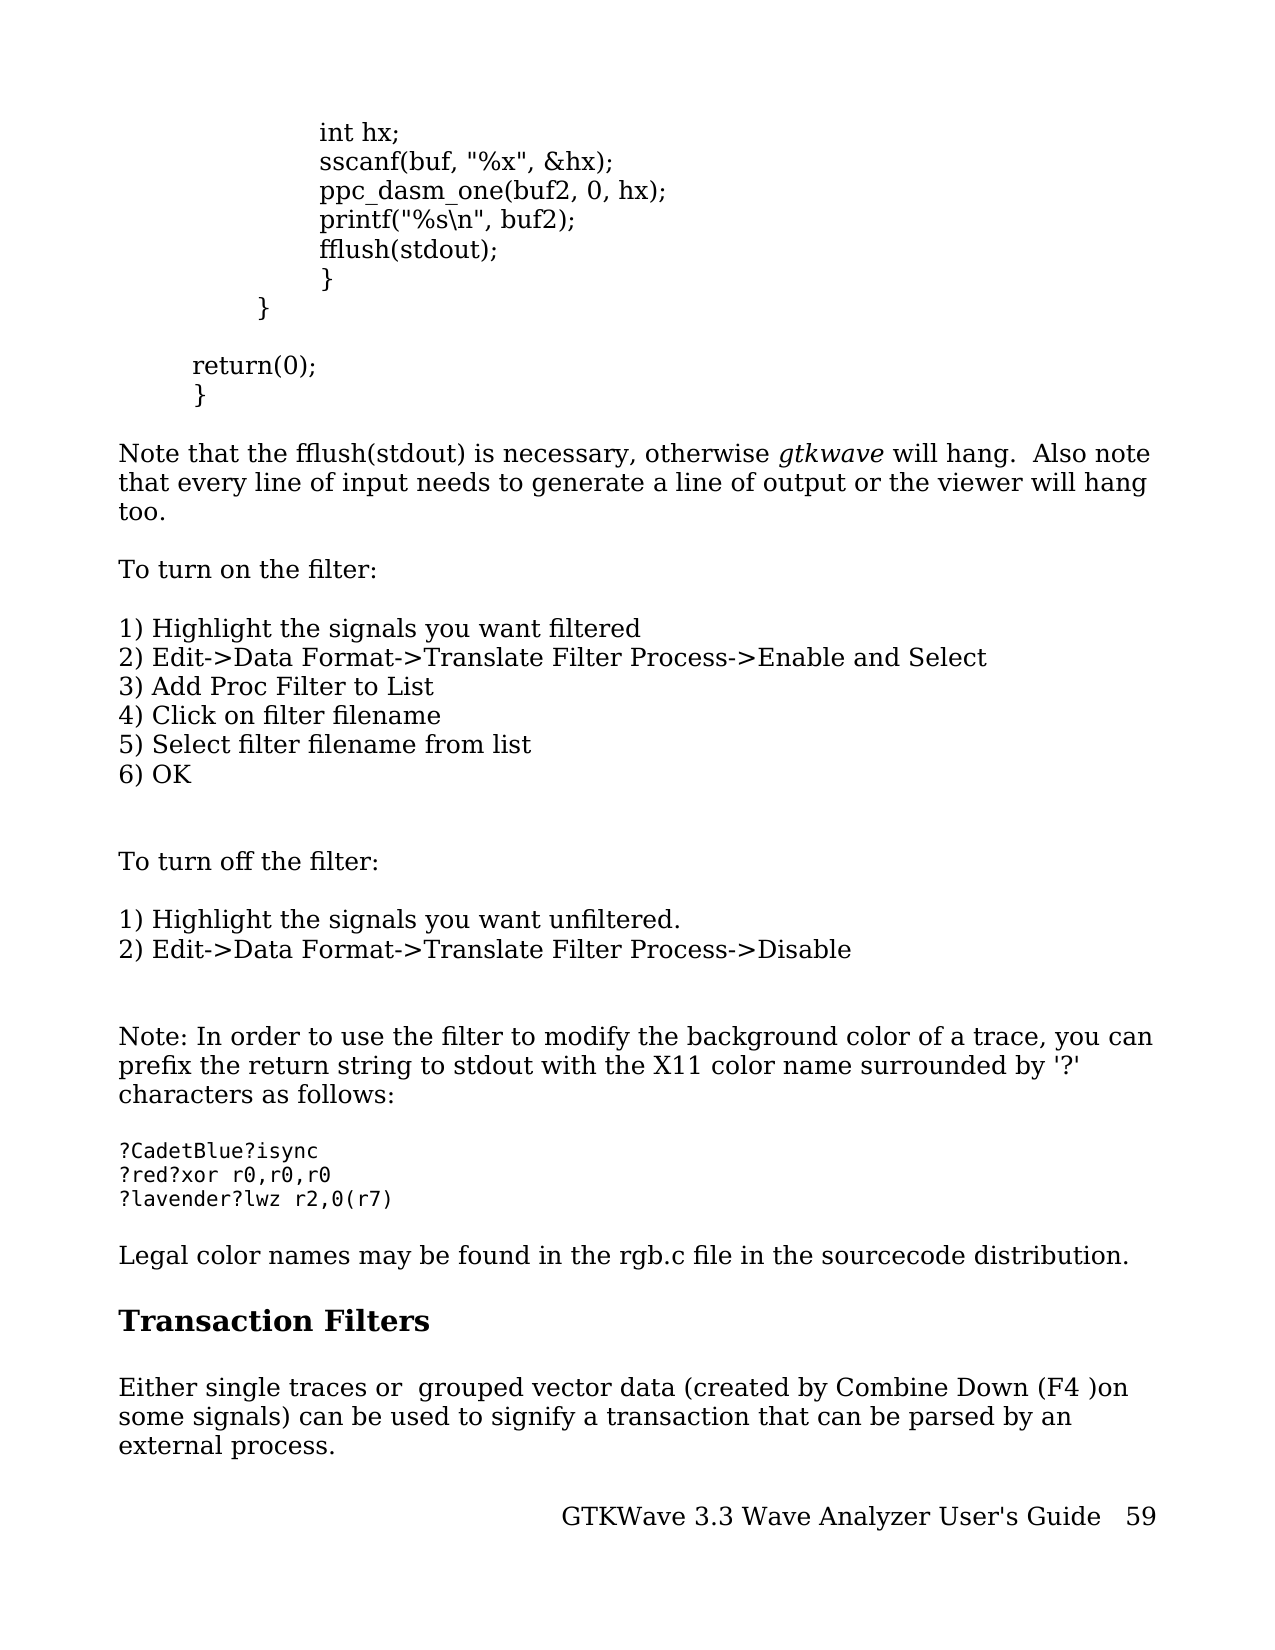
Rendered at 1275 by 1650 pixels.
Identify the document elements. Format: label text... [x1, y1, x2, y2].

text Note: In order to use the filter to modify the background color of a trace, you can prefix the return string to stdout with the X11 color name surrounded by '?' characters as follows: [118, 1022, 1157, 1110]
text ?lavender?lwz r2,0(r7) [118, 1187, 1157, 1212]
text 1) Highlight the signals you want unfiltered. [118, 906, 1157, 935]
text sscanf(buf, "%x", &hx); [118, 147, 1157, 176]
text printf("%s\n", buf2); [118, 206, 1157, 235]
text ppc_dasm_one(buf2, 0, hx); [118, 176, 1157, 206]
text fflush(stdout); [118, 235, 1157, 264]
text return(0); [118, 351, 1157, 381]
text } [118, 293, 1157, 322]
text } [118, 381, 1157, 410]
text Either single traces or grouped vector data (created by Combine Down (F4 )on some signals) can be used to signify a transaction that can be parsed by an external process. [118, 1373, 1157, 1460]
text 1) Highlight the signals you want filtered [118, 614, 1157, 643]
subtitle Transaction Filters [118, 1304, 1157, 1339]
text Legal color names may be found in the rgb.c file in the sourcecode distribution. [118, 1241, 1157, 1270]
text 4) Click on filter filename [118, 701, 1157, 731]
text 5) Select filter filename from list [118, 731, 1157, 760]
text int hx; [118, 118, 1157, 147]
text To turn on the filter: [118, 556, 1157, 585]
text } [118, 264, 1157, 293]
text Note that the fflush(stdout) is necessary, otherwise gtkwave will hang. Also note that every line of input needs to generate a line of output or the viewer will hang too. [118, 439, 1157, 526]
text 2) Edit->Data Format->Translate Filter Process->Enable and Select [118, 643, 1157, 672]
text 2) Edit->Data Format->Translate Filter Process->Disable [118, 935, 1157, 964]
text ?CadetBlue?isync [118, 1139, 1157, 1163]
text 3) Add Proc Filter to List [118, 672, 1157, 701]
text 6) OK [118, 760, 1157, 789]
text To turn off the filter: [118, 847, 1157, 876]
text ?red?xor r0,r0,r0 [118, 1163, 1157, 1187]
